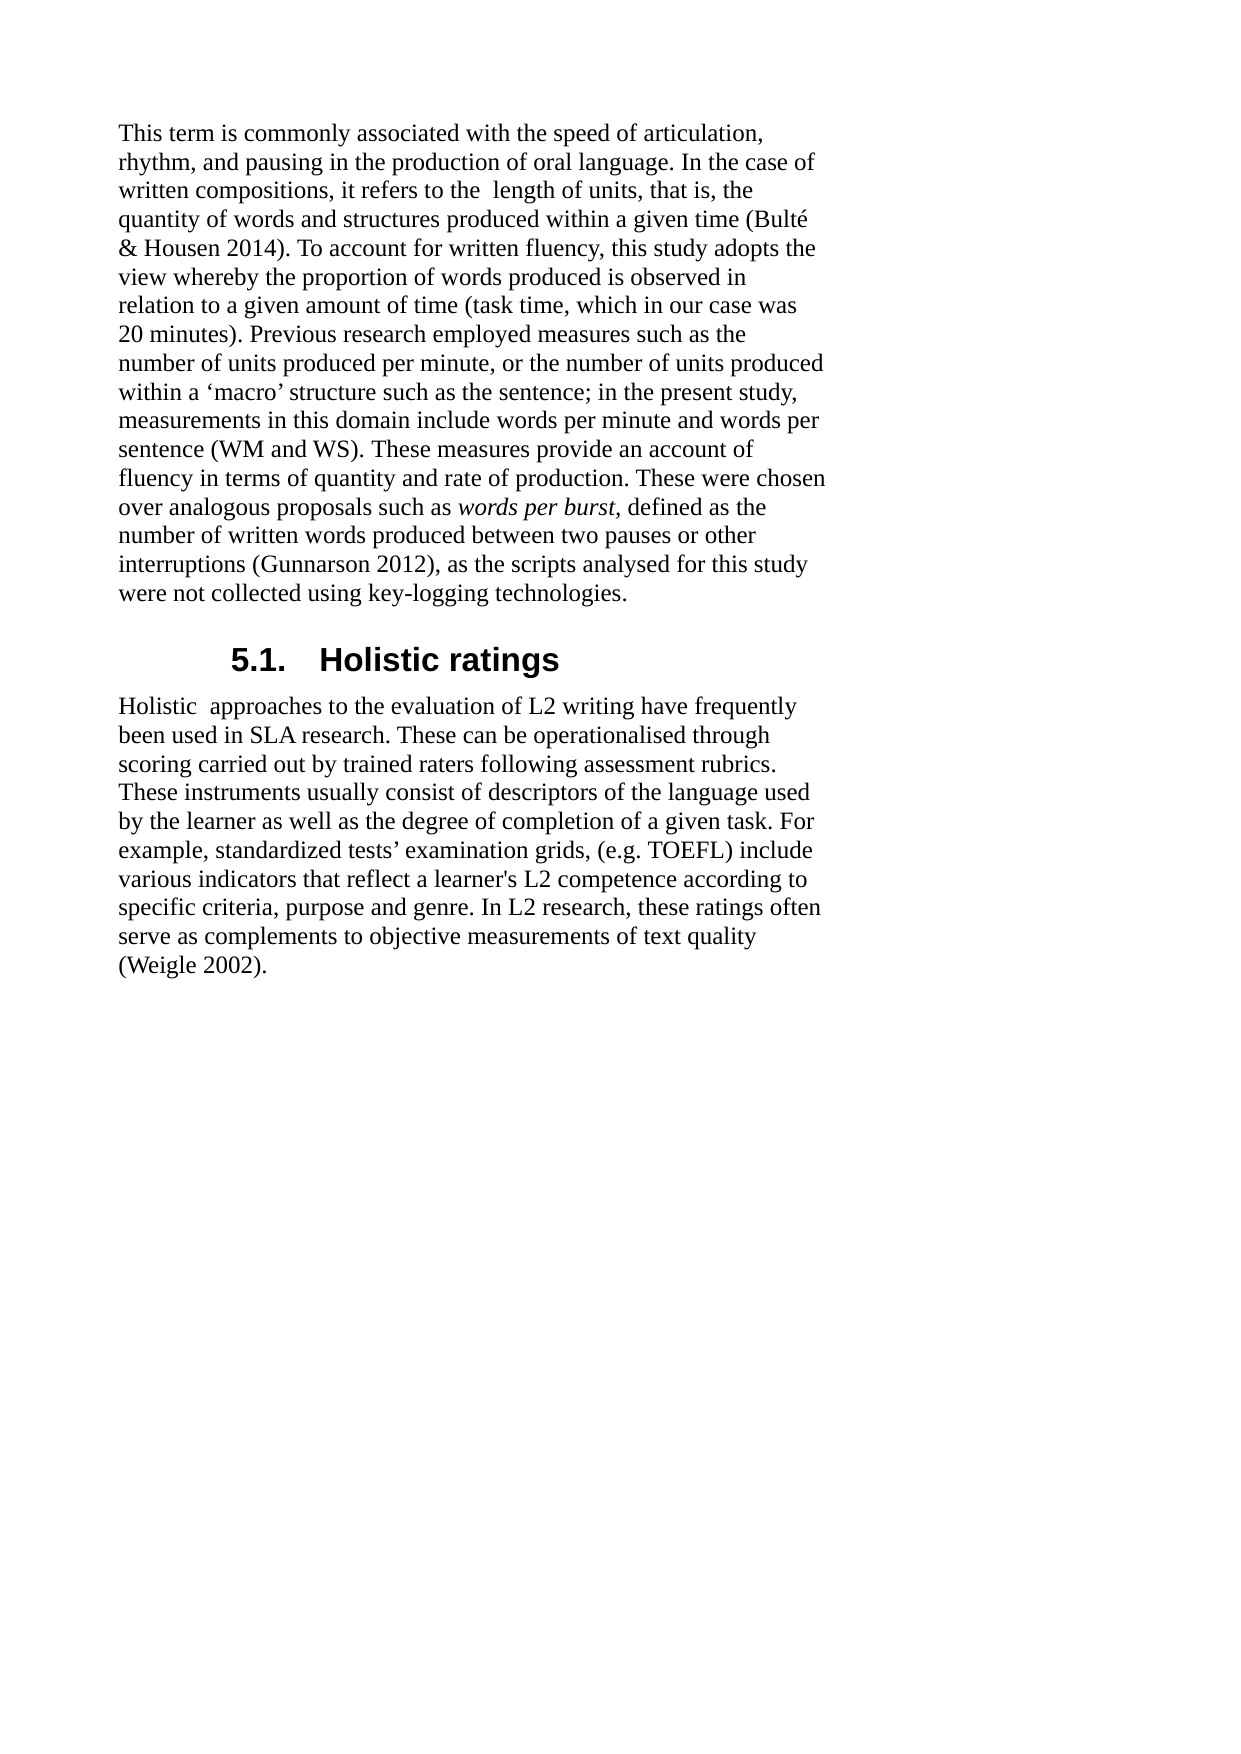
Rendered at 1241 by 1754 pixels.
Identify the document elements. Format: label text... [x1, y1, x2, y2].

text This term is commonly associated with the speed of articulation, rhythm, and pausing in the production of oral language. In the case of written compositions, it refers to the length of units, that is, the quantity of words and structures produced within a given time (Bulté & Housen 2014). To account for written fluency, this study adopts the view whereby the proportion of words produced is observed in relation to a given amount of time (task time, which in our case was 20 minutes). Previous research employed measures such as the number of units produced per minute, or the number of units produced within a ‘macro’ structure such as the sentence; in the present study, measurements in this domain include words per minute and words per sentence (WM and WS). These measures provide an account of fluency in terms of quantity and rate of production. These were chosen over analogous proposals such as words per burst, defined as the number of written words produced between two pauses or other interruptions (Gunnarson 2012), as the scripts analysed for this study were not collected using key-logging technologies. [118, 118, 827, 607]
text Holistic approaches to the evaluation of L2 writing have frequently been used in SLA research. These can be operationalised through scoring carried out by trained raters following assessment rubrics. These instruments usually consist of descriptors of the language used by the learner as well as the degree of completion of a given task. For example, standardized tests’ examination grids, (e.g. TOEFL) include various indicators that reflect a learner's L2 competence according to specific criteria, purpose and genre. In L2 research, these ratings often serve as complements to objective measurements of text quality (Weigle 2002). [118, 691, 827, 979]
list Holistic ratings [231, 640, 827, 679]
